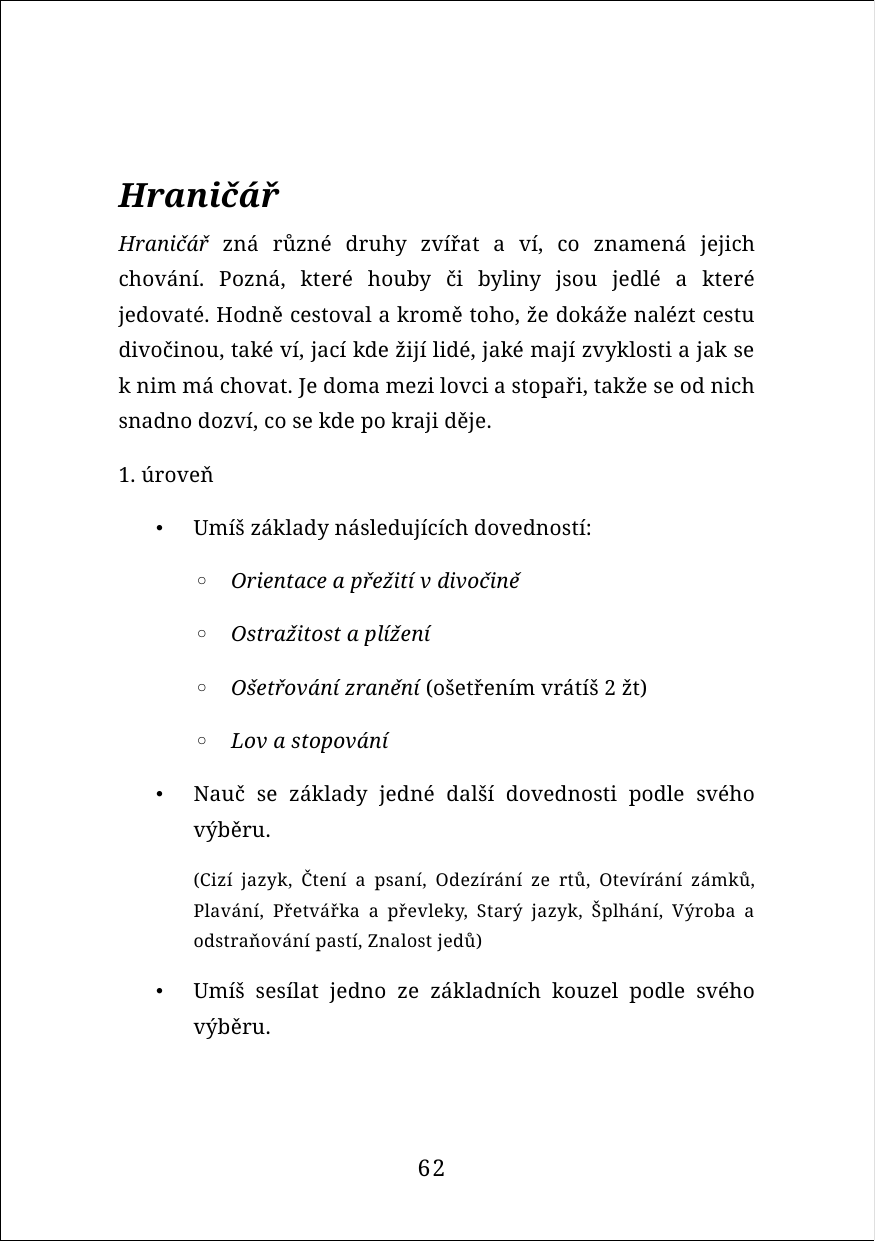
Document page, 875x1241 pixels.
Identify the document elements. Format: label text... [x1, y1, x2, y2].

list Umíš sesílat jedno ze základních kouzel podle svého výběru. [156, 976, 756, 1040]
list Nauč se základy jedné další dovednosti podle svého výběru. [156, 779, 756, 843]
list Lov a stopování [193, 726, 756, 754]
subtitle Hraničář [118, 172, 756, 217]
list (Cizí jazyk, Čtení a psaní, Odezírání ze rtů, Otevírání zámků, Plavání, Přetvářka a převleky, Starý jazyk, Šplhání, Výroba a odstraňování pastí, Znalost jedů) [156, 868, 756, 952]
text Hraničář zná různé druhy zvířat a ví, co znamená jejich chování. Pozná, které houby či byliny jsou jedlé a které jedovaté. Hodně cestoval a kromě toho, že dokáže nalézt cestu divočinou, také ví, jací kde žijí lidé, jaké mají zvyklosti a jak se k nim má chovat. Je doma mezi lovci a stopaři, takže se od nich snadno dozví, co se kde po kraji děje. [118, 229, 756, 435]
list Umíš základy následujících dovedností: [156, 513, 756, 541]
list Ostražitost a plížení [193, 619, 756, 648]
list Ošetřování zranění (ošetřením vrátíš 2 žt) [193, 673, 756, 701]
text 1. úroveň [118, 460, 756, 488]
list Orientace a přežití v divočině [193, 566, 756, 595]
